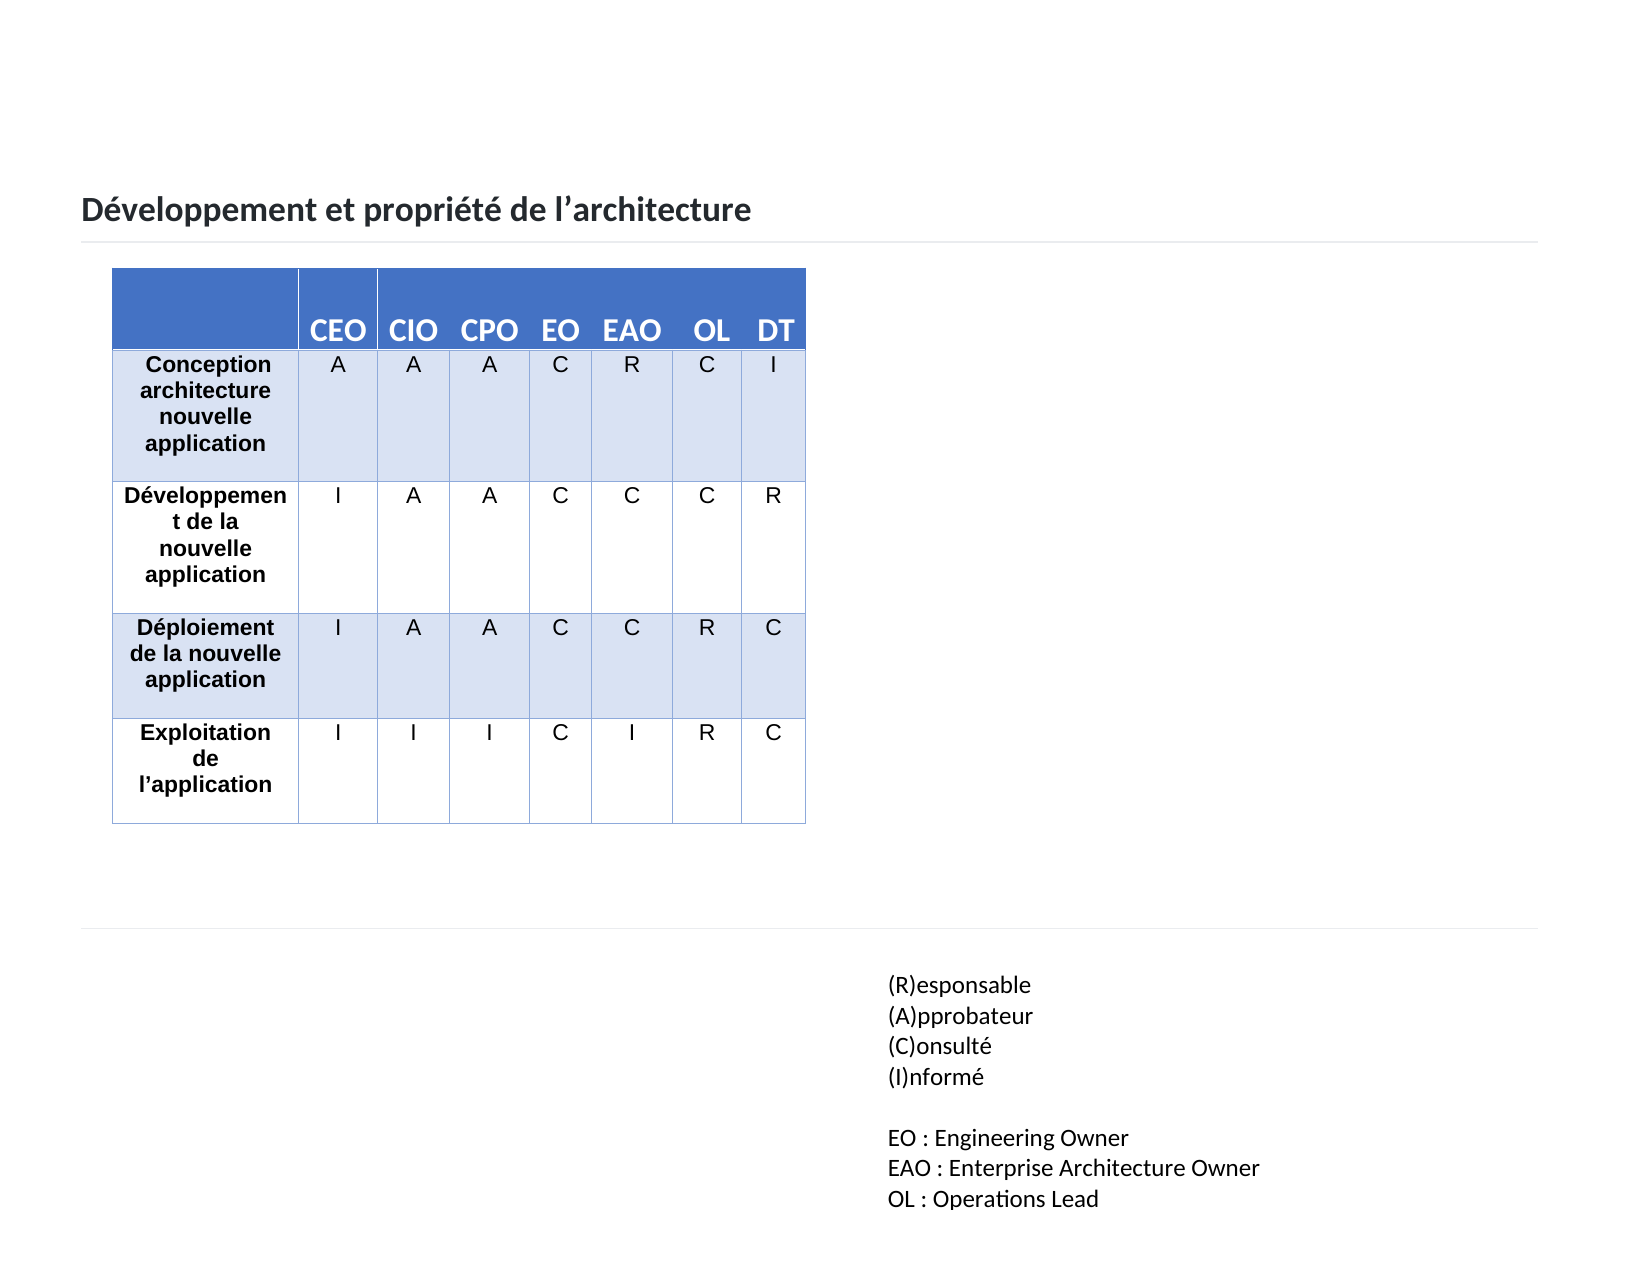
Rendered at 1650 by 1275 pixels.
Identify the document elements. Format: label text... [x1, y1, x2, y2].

table_cell Exploitation de l’application [113, 719, 298, 823]
text (I)nformé [888, 1061, 1358, 1091]
table_cell I [299, 482, 377, 612]
subtitle Développement et propriété de l’architecture [81, 187, 1538, 241]
table_cell A [378, 351, 449, 481]
table_cell C [530, 351, 591, 481]
text OL : Operations Lead [888, 1183, 1358, 1210]
table_cell I [378, 719, 449, 823]
table_cell R [742, 482, 805, 612]
table_cell C [673, 482, 741, 612]
table_header [113, 269, 298, 349]
table_cell I [299, 719, 377, 823]
text (R)esponsable [888, 969, 1358, 1000]
table_cell R [673, 719, 741, 823]
table_cell A [450, 351, 529, 481]
table_cell Conception architecture nouvelle application [113, 351, 298, 481]
text (C)onsulté [888, 1030, 1358, 1061]
table_cell C [592, 614, 672, 718]
table_cell I [592, 719, 672, 823]
table_cell C [530, 482, 591, 612]
table_cell A [450, 614, 529, 718]
table_cell C [742, 614, 805, 718]
table_cell R [592, 351, 672, 481]
table_cell Développement de la nouvelle application [113, 482, 298, 612]
table_cell C [673, 351, 741, 481]
table_cell I [450, 719, 529, 823]
table_cell I [742, 351, 805, 481]
text EO : Engineering Owner [888, 1122, 1358, 1152]
table_header CEO [299, 269, 377, 349]
table_cell R [673, 614, 741, 718]
table_cell C [530, 719, 591, 823]
table_header DT [741, 269, 805, 349]
table_cell A [378, 482, 449, 612]
table_cell C [742, 719, 805, 823]
table_cell A [378, 614, 449, 718]
table_header CIO [378, 269, 449, 349]
text EAO : Enterprise Architecture Owner [888, 1152, 1358, 1183]
table_cell A [299, 351, 377, 481]
table_header OL [673, 269, 741, 349]
table_cell A [450, 482, 529, 612]
table_header CPO [449, 269, 530, 349]
table_cell Déploiement de la nouvelle application [113, 614, 298, 718]
table_cell I [299, 614, 377, 718]
text (A)pprobateur [888, 1000, 1358, 1030]
table_cell C [592, 482, 672, 612]
table_cell C [530, 614, 591, 718]
table_header EAO [591, 269, 673, 349]
table_header EO [530, 269, 591, 349]
